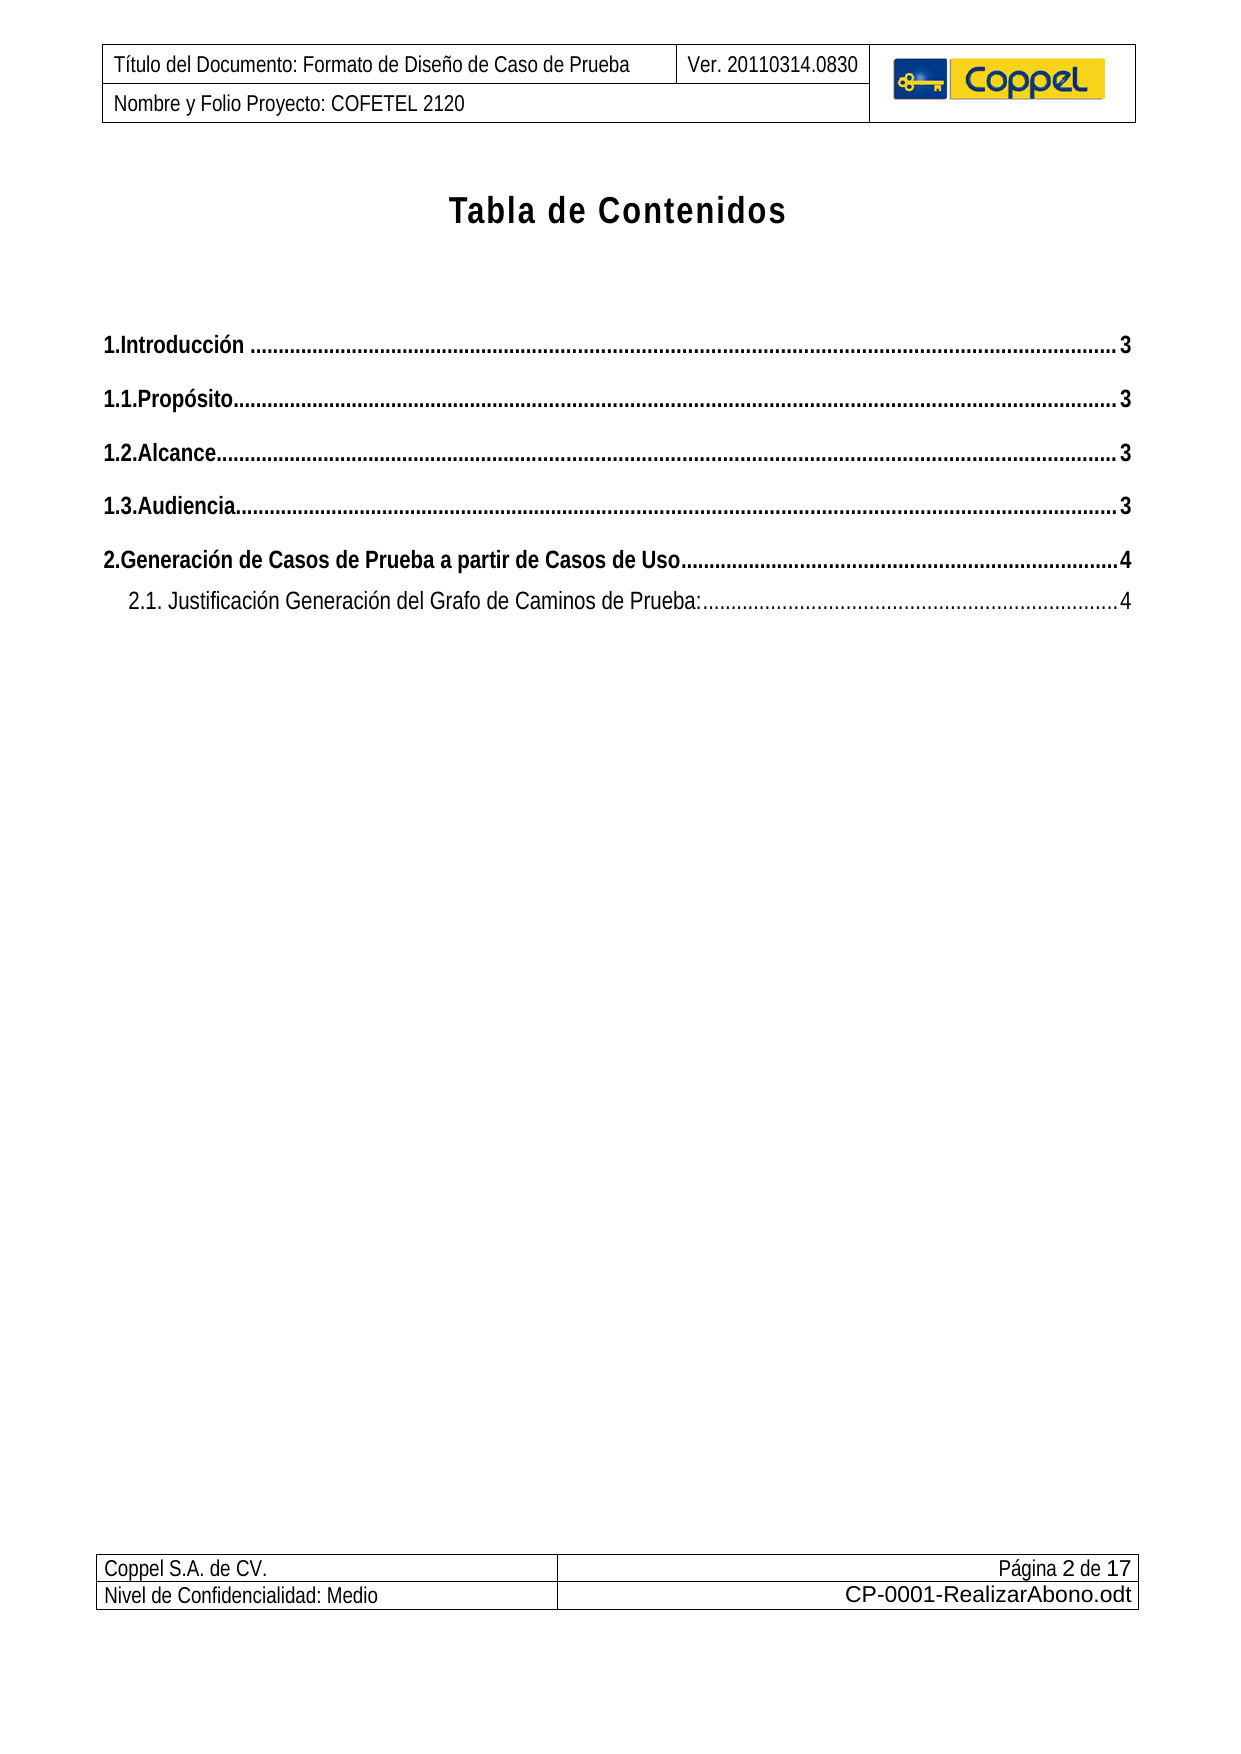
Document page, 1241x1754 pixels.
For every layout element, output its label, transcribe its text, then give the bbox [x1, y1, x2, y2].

text 1.2.Alcance 3 [103, 438, 1131, 466]
text 2.Generación de Casos de Prueba a partir de Casos de Uso 4 [103, 545, 1131, 574]
text 1.3.Audiencia 3 [103, 491, 1131, 520]
text 1.Introducción 3 [103, 330, 1131, 359]
title Tabla de Contenidos [103, 189, 1131, 232]
text 2.1. Justificación Generación del Grafo de Caminos de Prueba: 4 [128, 586, 1131, 615]
text 1.1.Propósito 3 [103, 384, 1131, 413]
